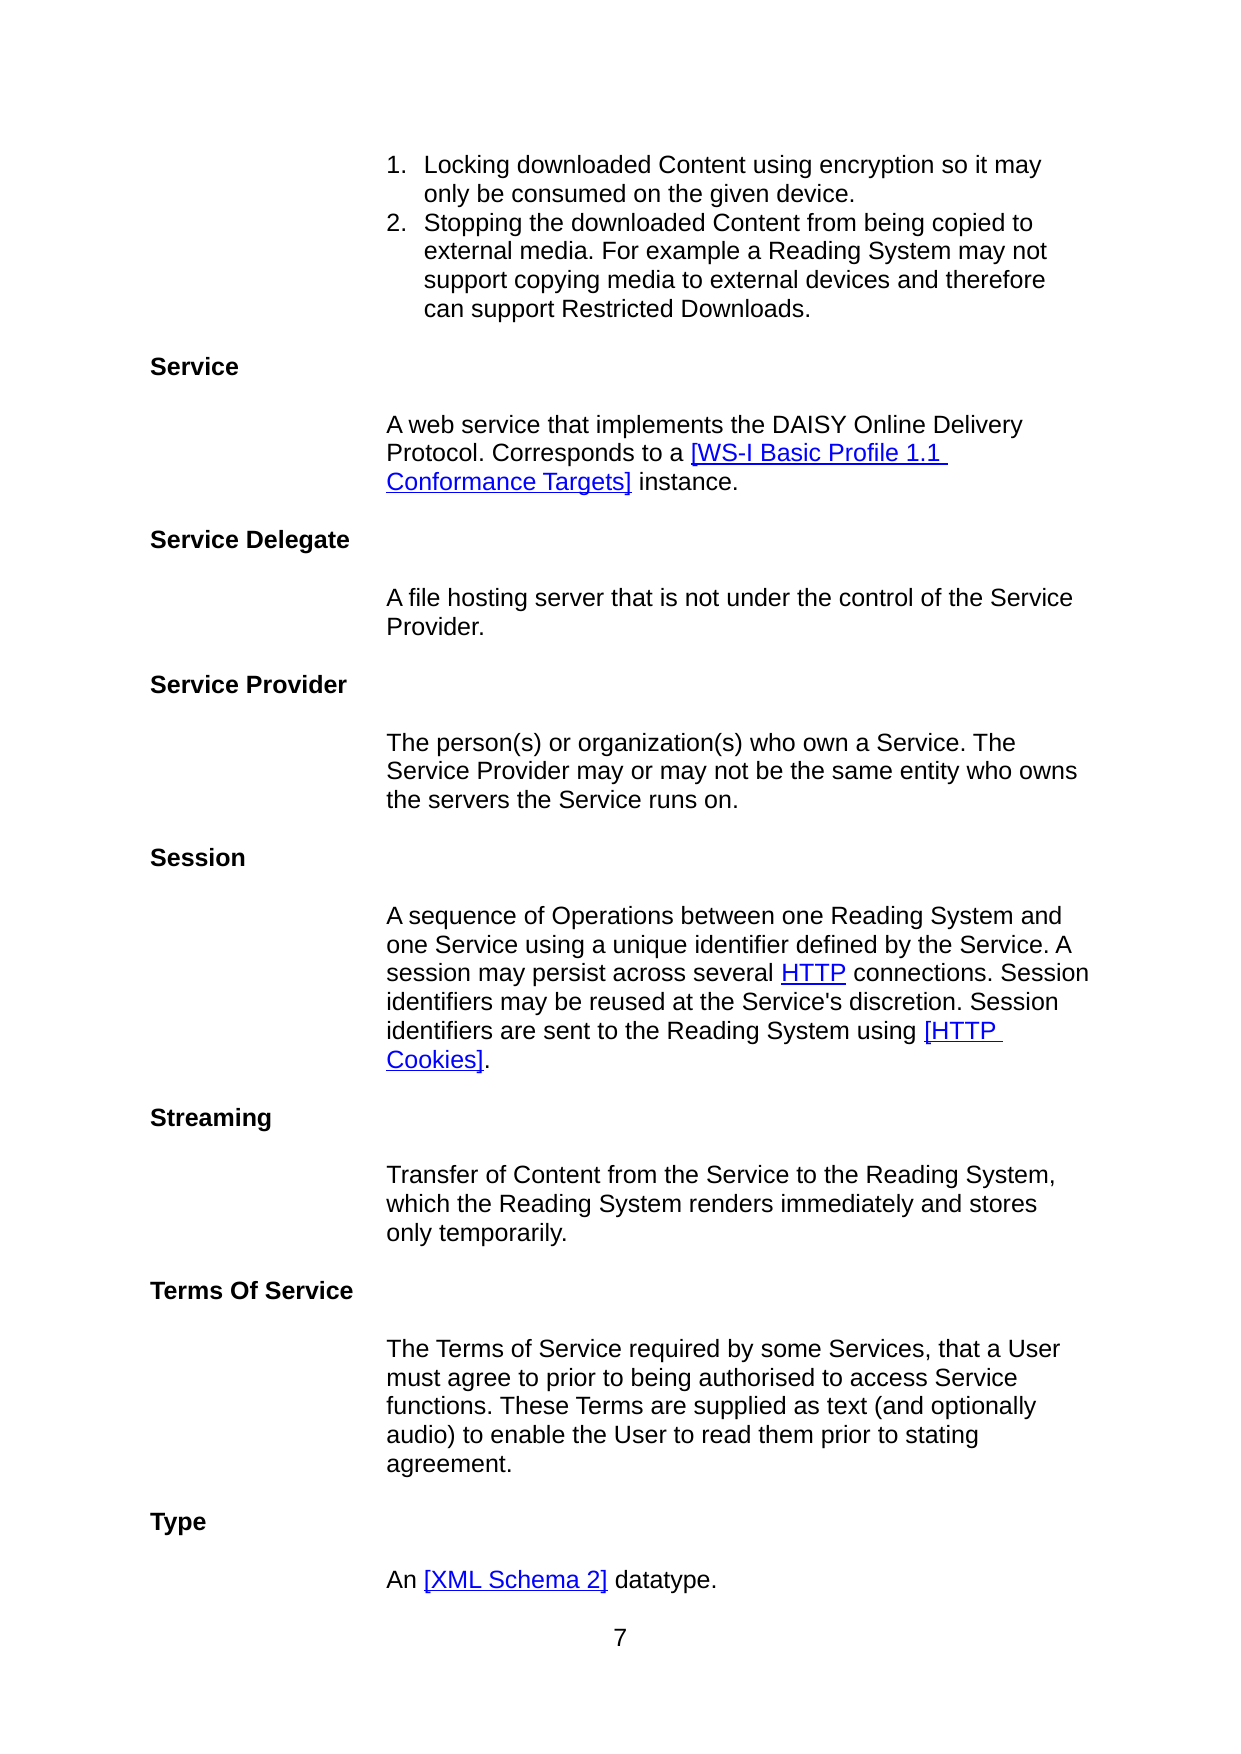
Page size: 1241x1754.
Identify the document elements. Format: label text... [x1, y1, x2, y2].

text Transfer of Content from the Service to the Reading System, which the Reading System renders immediately and stores only temporarily. [386, 1160, 1090, 1247]
list Stopping the downloaded Content from being copied to external media. For example a Reading System may not support copying media to external devices and therefore can support Restricted Downloads. [386, 207, 1090, 322]
text A web service that implements the DAISY Online Delivery Protocol. Corresponds to a [WS-I Basic Profile 1.1 Conformance Targets] instance. [386, 409, 1090, 496]
text Service [150, 352, 1090, 380]
text A file hosting server that is not under the control of the Service Provider. [386, 583, 1090, 640]
text A sequence of Operations between one Reading System and one Service using a unique identifier defined by the Service. A session may persist across several HTTP connections. Session identifiers may be reused at the Service's discretion. Session identifiers are sent to the Reading System using [HTTP Cookies]. [386, 901, 1090, 1073]
text Service Provider [150, 669, 1090, 698]
text Terms Of Service [150, 1276, 1090, 1304]
text The Terms of Service required by some Services, that a User must agree to prior to being authorised to access Service functions. These Terms are supplied as text (and optionally audio) to enable the User to read them prior to stating agreement. [386, 1334, 1090, 1477]
text An [XML Schema 2] datatype. [386, 1564, 1090, 1593]
text Service Delegate [150, 525, 1090, 554]
text The person(s) or organization(s) who own a Service. The Service Provider may or may not be the same entity who owns the servers the Service runs on. [386, 727, 1090, 814]
list Locking downloaded Content using encryption so it may only be consumed on the given device. [386, 150, 1090, 207]
text Streaming [150, 1102, 1090, 1131]
text Type [150, 1507, 1090, 1535]
text Session [150, 843, 1090, 872]
